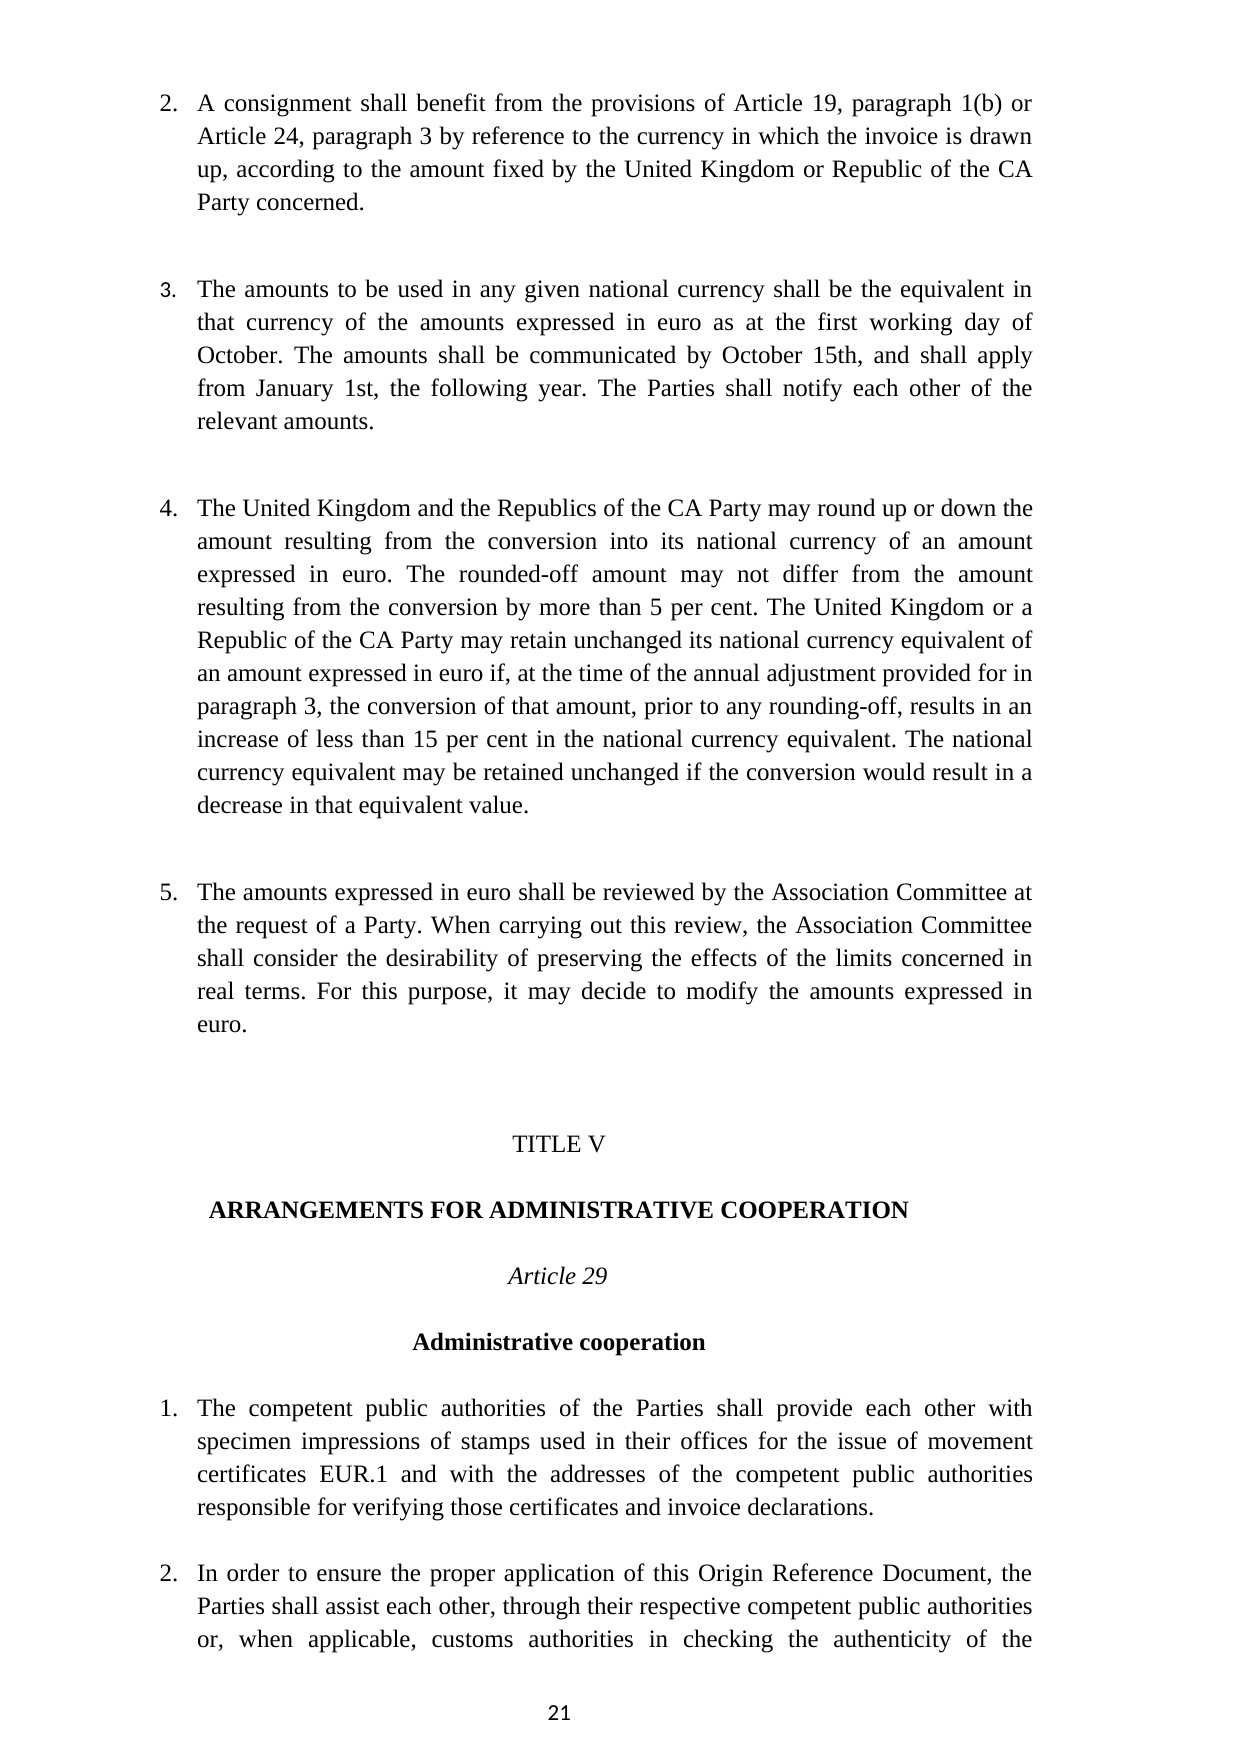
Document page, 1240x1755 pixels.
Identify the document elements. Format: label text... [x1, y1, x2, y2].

text Administrative cooperation [84, 1327, 1034, 1356]
list The amounts expressed in euro shall be reviewed by the Association Committee at the request of a Party. When carrying out this review, the Association Committee shall consider the desirability of preserving the effects of the limits concerned in real terms. For this purpose, it may decide to modify the amounts expressed in euro. [159, 877, 1034, 1038]
list The United Kingdom and the Republics of the CA Party may round up or down the amount resulting from the conversion into its national currency of an amount expressed in euro. The rounded-off amount may not differ from the amount resulting from the conversion by more than 5 per cent. The United Kingdom or a Republic of the CA Party may retain unchanged its national currency equivalent of an amount expressed in euro if, at the time of the annual adjustment provided for in paragraph 3, the conversion of that amount, prior to any rounding-off, results in an increase of less than 15 per cent in the national currency equivalent. The national currency equivalent may be retained unchanged if the conversion would result in a decrease in that equivalent value. [159, 493, 1034, 819]
list The amounts to be used in any given national currency shall be the equivalent in that currency of the amounts expressed in euro as at the first working day of October. The amounts shall be communicated by October 15th, and shall apply from January 1st, the following year. The Parties shall notify each other of the relevant amounts. [159, 274, 1034, 435]
text ARRANGEMENTS FOR ADMINISTRATIVE COOPERATION [84, 1195, 1034, 1224]
text TITLE V [84, 1129, 1034, 1158]
list In order to ensure the proper application of this Origin Reference Document, the Parties shall assist each other, through their respective competent public authorities or, when applicable, customs authorities in checking the authenticity of the movement certificates EUR.1 or the invoice declarations and the correctness of the information given in these documents. [159, 1558, 1034, 1653]
text Article 29 [84, 1261, 1034, 1290]
list The competent public authorities of the Parties shall provide each other with specimen impressions of stamps used in their offices for the issue of movement certificates EUR.1 and with the addresses of the competent public authorities responsible for verifying those certificates and invoice declarations. [159, 1393, 1034, 1521]
list A consignment shall benefit from the provisions of Article 19, paragraph 1(b) or Article 24, paragraph 3 by reference to the currency in which the invoice is drawn up, according to the amount fixed by the United Kingdom or Republic of the CA Party concerned. [159, 108, 1034, 216]
